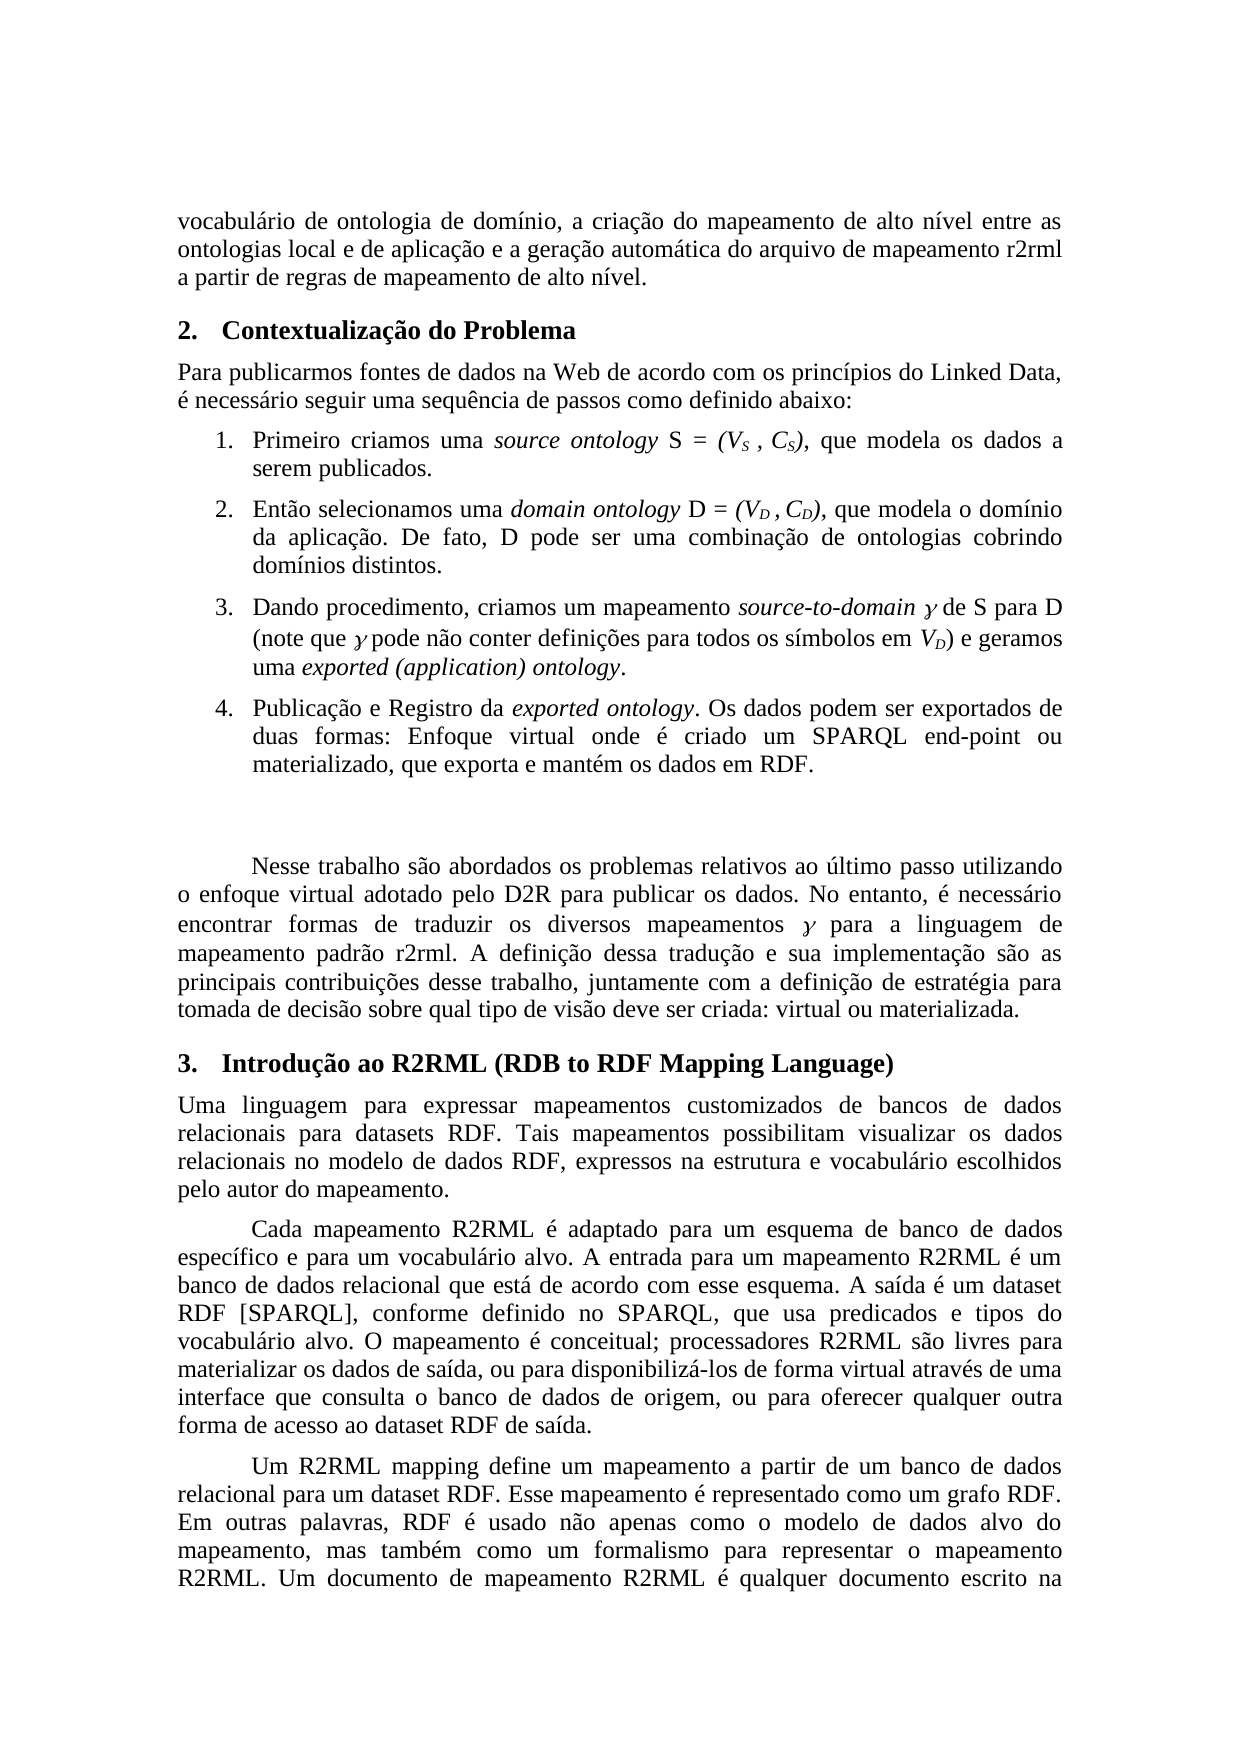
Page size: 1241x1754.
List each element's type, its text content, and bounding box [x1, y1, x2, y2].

text Uma linguagem para expressar mapeamentos customizados de bancos de dados relacionais para datasets RDF. Tais mapeamentos possibilitam visualizar os dados relacionais no modelo de dados RDF, expressos na estrutura e vocabulário escolhidos pelo autor do mapeamento. [177, 1091, 1063, 1203]
title Contextualização do Problema [177, 316, 1063, 346]
list Primeiro criamos uma source ontology S = (VS , CS), que modela os dados a serem publicados. [215, 426, 1063, 482]
list Publicação e Registro da exported ontology. Os dados podem ser exportados de duas formas: Enfoque virtual onde é criado um SPARQL end-point ou materializado, que exporta e mantém os dados em RDF. [215, 694, 1063, 778]
text Para publicarmos fontes de dados na Web de acordo com os princípios do Linked Data, é necessário seguir uma sequência de passos como definido abaixo: [177, 358, 1063, 414]
text Um R2RML mapping define um mapeamento a partir de um banco de dados relacional para um dataset RDF. Esse mapeamento é representado como um grafo RDF. Em outras palavras, RDF é usado não apenas como o modelo de dados alvo do mapeamento, mas também como um formalismo para representar o mapeamento R2RML. Um documento de mapeamento R2RML é qualquer documento escrito na [177, 1452, 1063, 1592]
text Nesse trabalho são abordados os problemas relativos ao último passo utilizando o enfoque virtual adotado pelo D2R para publicar os dados. No entanto, é necessário encontrar formas de traduzir os diversos mapeamentos  para a linguagem de mapeamento padrão r2rml. A definição dessa tradução e sua implementação são as principais contribuições desse trabalho, juntamente com a definição de estratégia para tomada de decisão sobre qual tipo de visão deve ser criada: virtual ou materializada. [177, 852, 1063, 1023]
title Introdução ao R2RML (RDB to RDF Mapping Language) [177, 1048, 1063, 1078]
text vocabulário de ontologia de domínio, a criação do mapeamento de alto nível entre as ontologias local e de aplicação e a geração automática do arquivo de mapeamento r2rml a partir de regras de mapeamento de alto nível. [177, 207, 1063, 291]
list Dando procedimento, criamos um mapeamento source-to-domain  de S para D (note que  pode não conter definições para todos os símbolos em VD) e geramos uma exported (application) ontology. [215, 591, 1063, 681]
text Cada mapeamento R2RML é adaptado para um esquema de banco de dados específico e para um vocabulário alvo. A entrada para um mapeamento R2RML é um banco de dados relacional que está de acordo com esse esquema. A saída é um dataset RDF [SPARQL], conforme definido no SPARQL, que usa predicados e tipos do vocabulário alvo. O mapeamento é conceitual; processadores R2RML são livres para materializar os dados de saída, ou para disponibilizá-los de forma virtual através de uma interface que consulta o banco de dados de origem, ou para oferecer qualquer outra forma de acesso ao dataset RDF de saída. [177, 1215, 1063, 1439]
list Então selecionamos uma domain ontology D = (VD , CD), que modela o domínio da aplicação. De fato, D pode ser uma combinação de ontologias cobrindo domínios distintos. [215, 495, 1063, 579]
